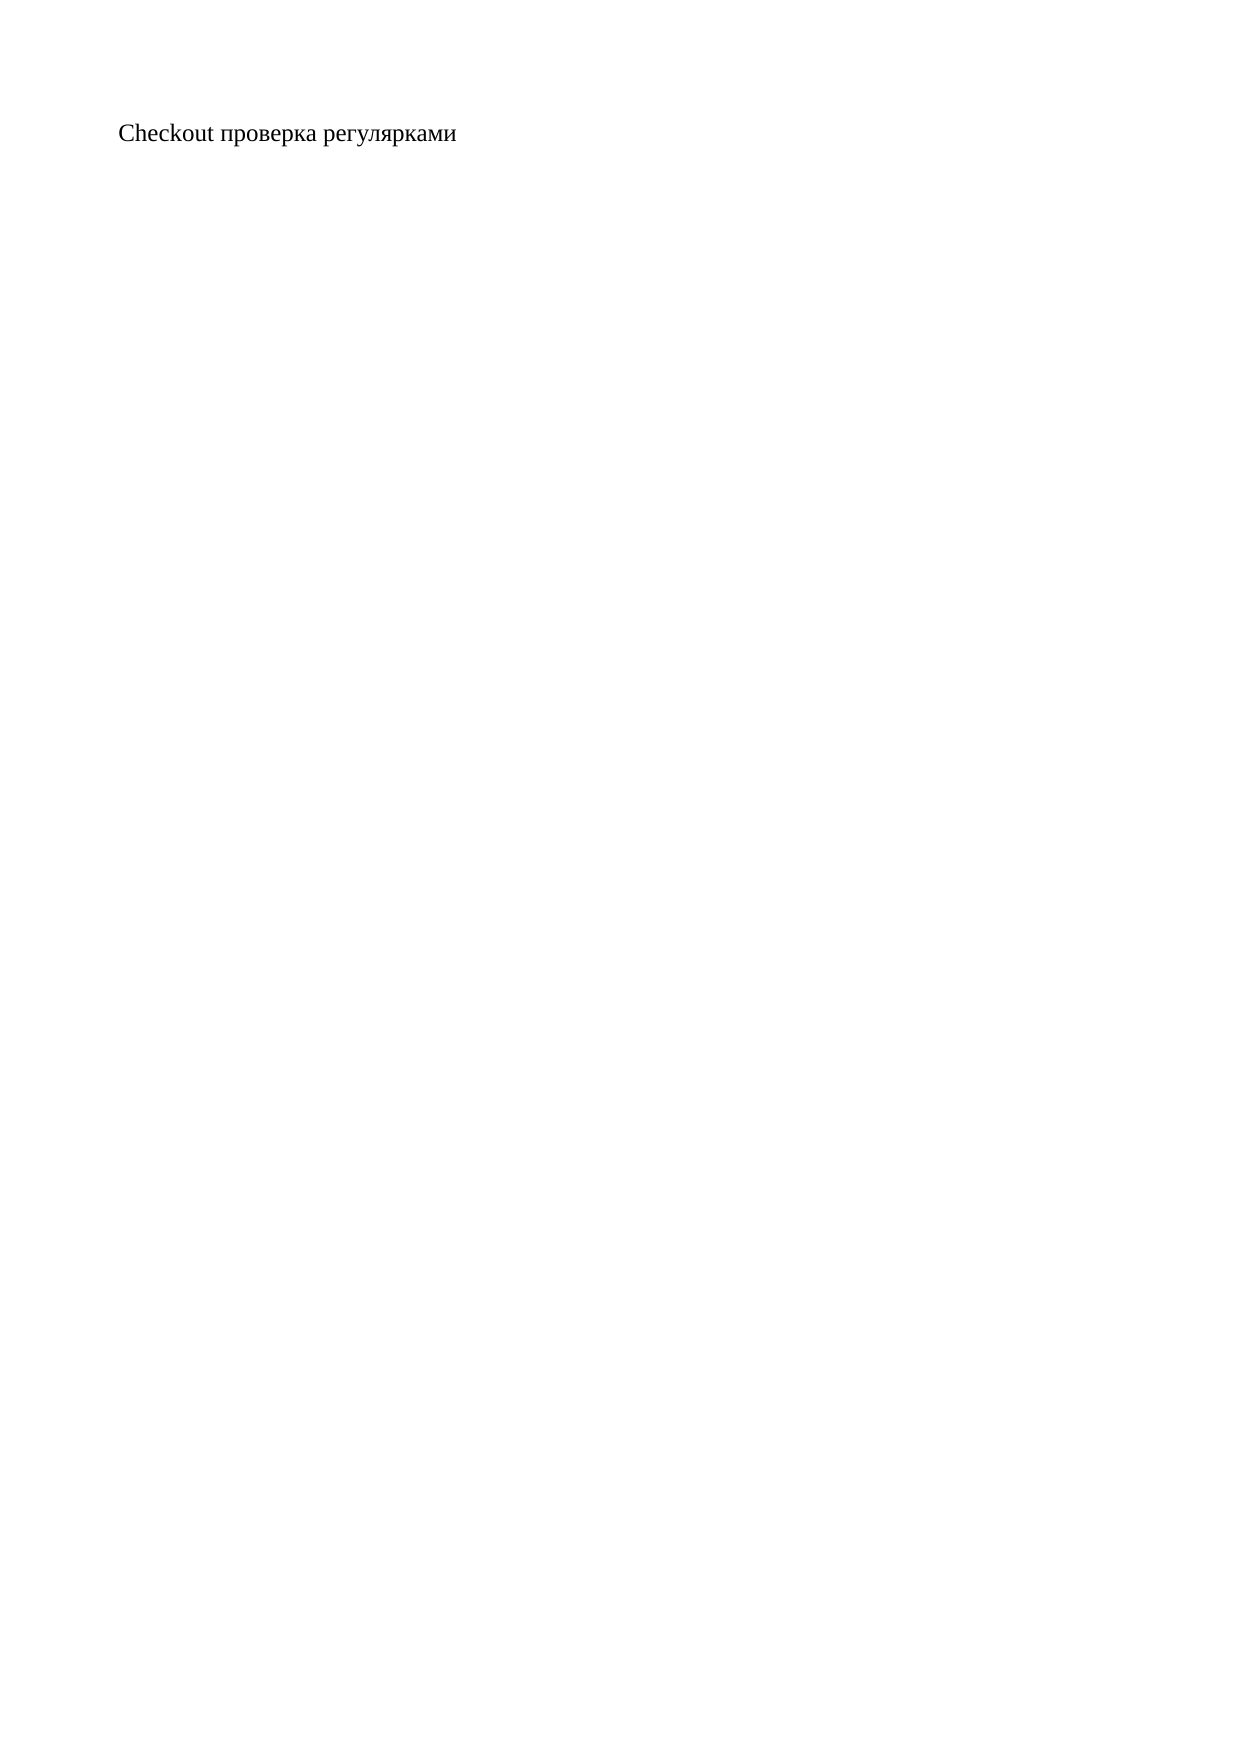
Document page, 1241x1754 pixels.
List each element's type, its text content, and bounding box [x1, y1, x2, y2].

text Checkout проверка регулярками [118, 118, 1122, 147]
